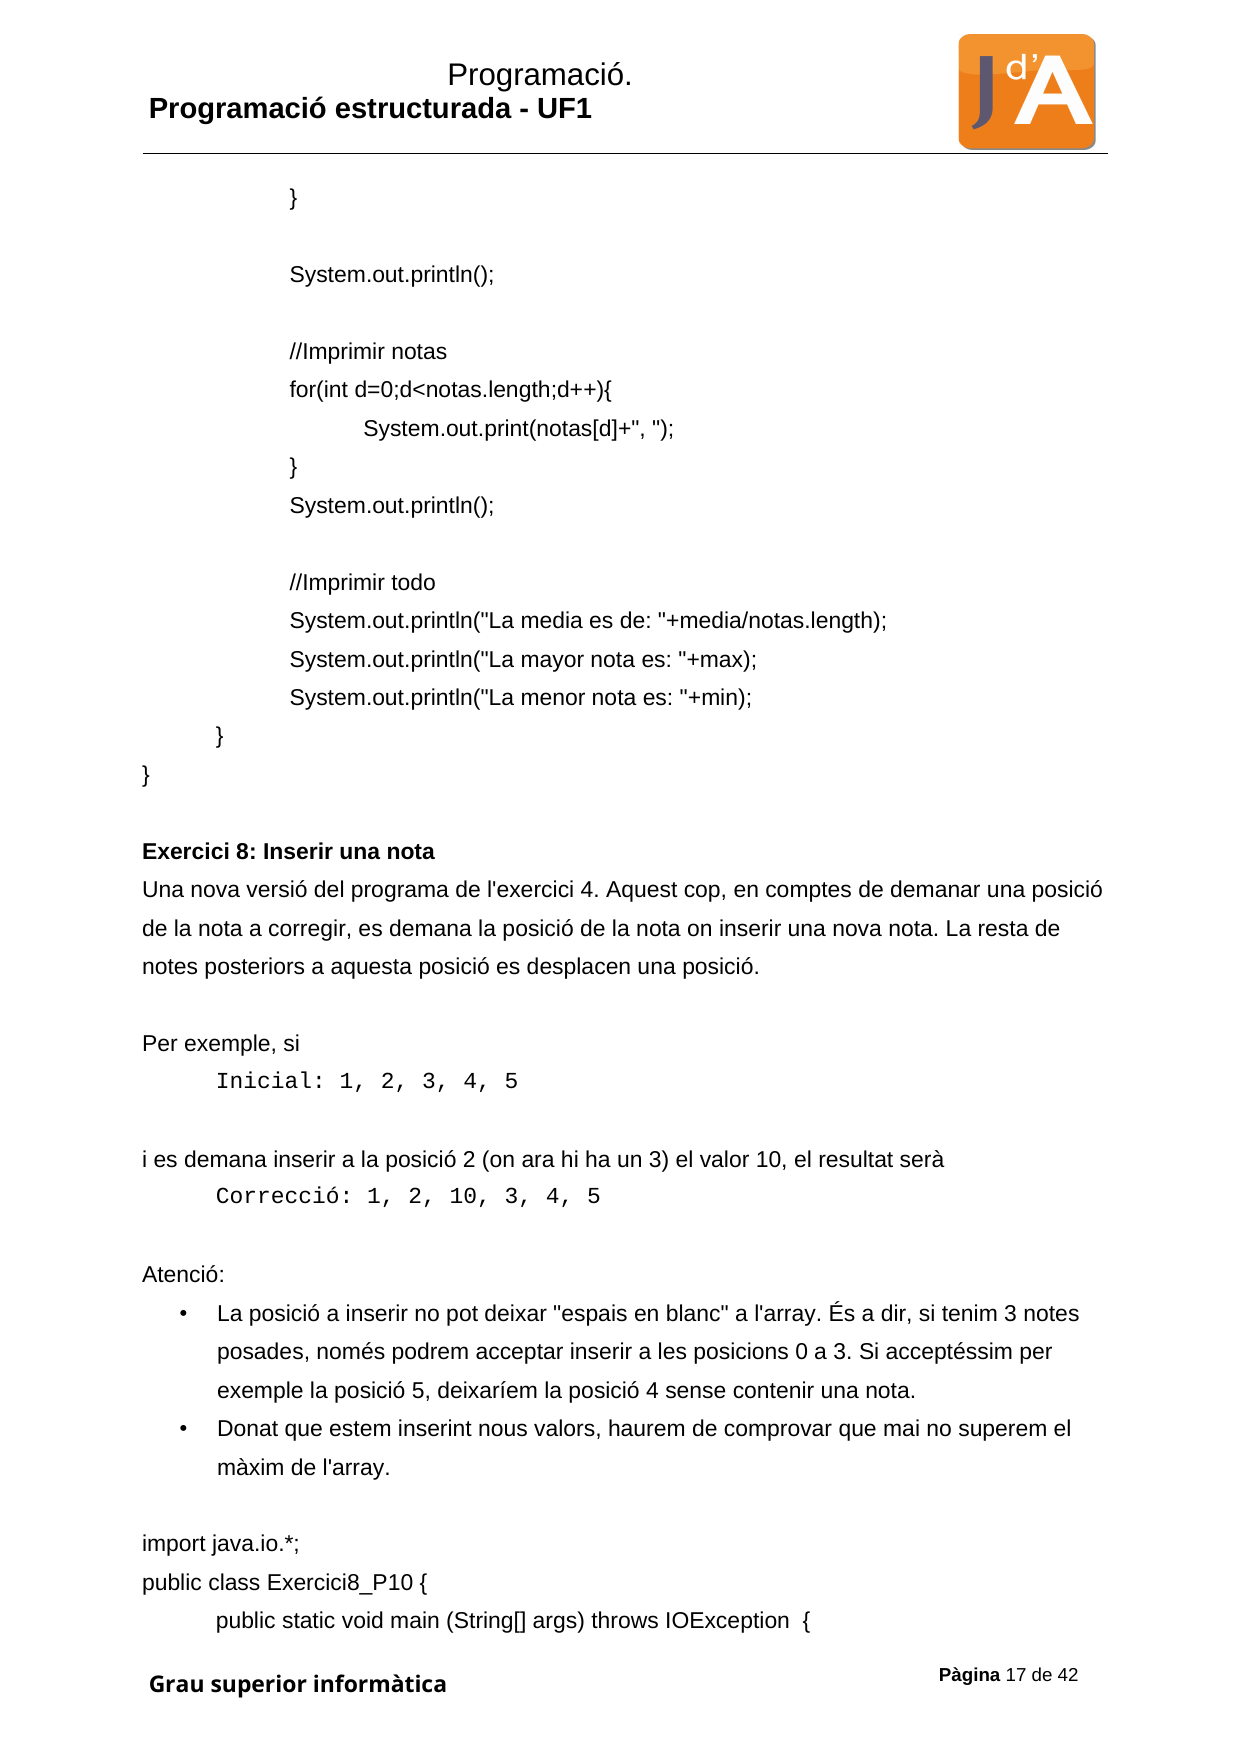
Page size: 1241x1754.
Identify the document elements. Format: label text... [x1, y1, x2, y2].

text public class Exercici8_P10 { [142, 1569, 1107, 1595]
text System.out.println(); [142, 262, 1107, 287]
text //Imprimir notas [142, 339, 1107, 364]
text System.out.print(notas[d]+", "); [142, 416, 1107, 441]
text Inicial: 1, 2, 3, 4, 5 [216, 1069, 1107, 1095]
picture [958, 34, 1096, 150]
text System.out.println("La menor nota es: "+min); [142, 685, 1107, 710]
text } [142, 454, 1107, 480]
text //Imprimir todo [142, 569, 1107, 595]
text Exercici 8: Inserir una nota [142, 838, 1107, 864]
text public static void main (String[] args) throws IOException { [142, 1608, 1107, 1634]
text Atenció: [142, 1262, 1107, 1288]
text Per exemple, si [142, 1031, 1107, 1056]
text import java.io.*; [142, 1531, 1107, 1557]
text for(int d=0;d<notas.length;d++){ [142, 377, 1107, 403]
text System.out.println(); [142, 492, 1107, 518]
text System.out.println("La mayor nota es: "+max); [142, 646, 1107, 672]
text Correcció: 1, 2, 10, 3, 4, 5 [216, 1185, 1107, 1211]
text } [142, 723, 1107, 749]
text Una nova versió del programa de l'exercici 4. Aquest cop, en comptes de demanar una posició de la nota a corregir, es demana la posició de la nota on inserir una nova nota. La resta de notes posteriors a aquesta posició es desplacen una posició. [142, 877, 1107, 979]
list Donat que estem inserint nous valors, haurem de comprovar que mai no superem el màxim de l'array. [179, 1416, 1107, 1480]
text System.out.println("La media es de: "+media/notas.length); [142, 608, 1107, 633]
list La posició a inserir no pot deixar "espais en blanc" a l'array. És a dir, si tenim 3 notes posades, només podrem acceptar inserir a les posicions 0 a 3. Si acceptéssim per exemple la posició 5, deixaríem la posició 4 sense contenir una nota. [179, 1301, 1107, 1403]
text } [142, 185, 1107, 211]
text i es demana inserir a la posició 2 (on ara hi ha un 3) el valor 10, el resultat serà [142, 1146, 1107, 1172]
text } [142, 762, 1107, 787]
